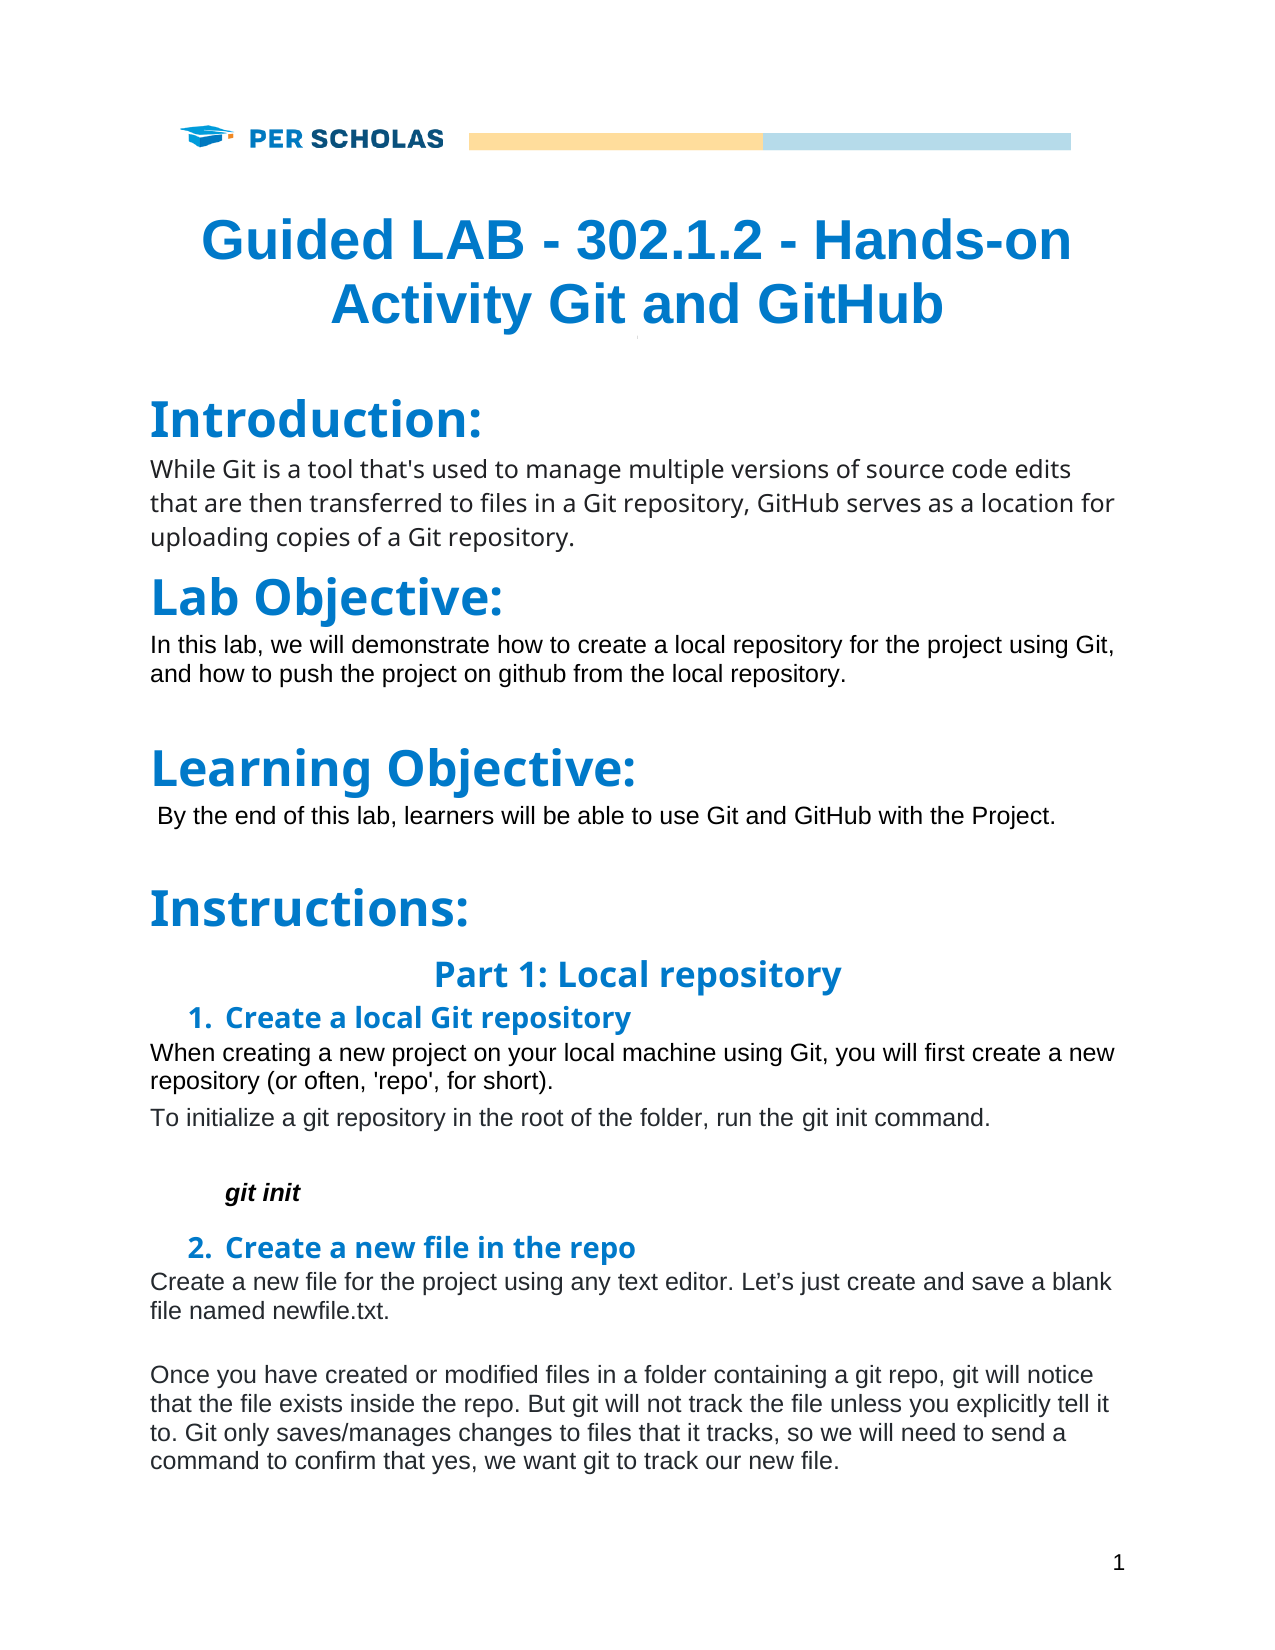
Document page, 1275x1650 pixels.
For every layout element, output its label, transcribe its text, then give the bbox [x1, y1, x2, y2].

subtitle Learning Objective: [150, 733, 1125, 801]
text git init [150, 1177, 1125, 1206]
subtitle Create a local Git repository [187, 998, 1125, 1037]
text When creating a new project on your local machine using Git, you will first create a new repository (or often, 'repo', for short). [150, 1037, 1125, 1095]
subtitle Instructions: [150, 873, 1125, 941]
subtitle Lab Objective: [150, 562, 1125, 630]
title Guided LAB - 302.1.2 - Hands-on Activity Git and GitHub [150, 207, 1125, 336]
text In this lab, we will demonstrate how to create a local repository for the project using Git, and how to push the project on github from the local repository. [150, 630, 1125, 688]
subtitle Part 1: Local repository [150, 949, 1125, 998]
picture [150, 75, 1125, 207]
text Create a new file for the project using any text editor. Let’s just create and save a blank file named newfile.txt. [150, 1267, 1125, 1325]
text By the end of this lab, learners will be able to use Git and GitHub with the Project. [150, 801, 1125, 830]
subtitle Introduction: [150, 383, 1125, 452]
text To initialize a git repository in the root of the folder, run the git init command. [150, 1103, 1125, 1132]
subtitle Create a new file in the repo [187, 1227, 1125, 1267]
text While Git is a tool that's used to manage multiple versions of source code edits that are then transferred to files in a Git repository, GitHub serves as a location for uploading copies of a Git repository. [150, 452, 1125, 554]
text Once you have created or modified files in a folder containing a git repo, git will notice that the file exists inside the repo. But git will not track the file unless you explicitly tell it to. Git only saves/manages changes to files that it tracks, so we will need to send a command to confirm that yes, we want git to track our new file. [150, 1360, 1125, 1475]
